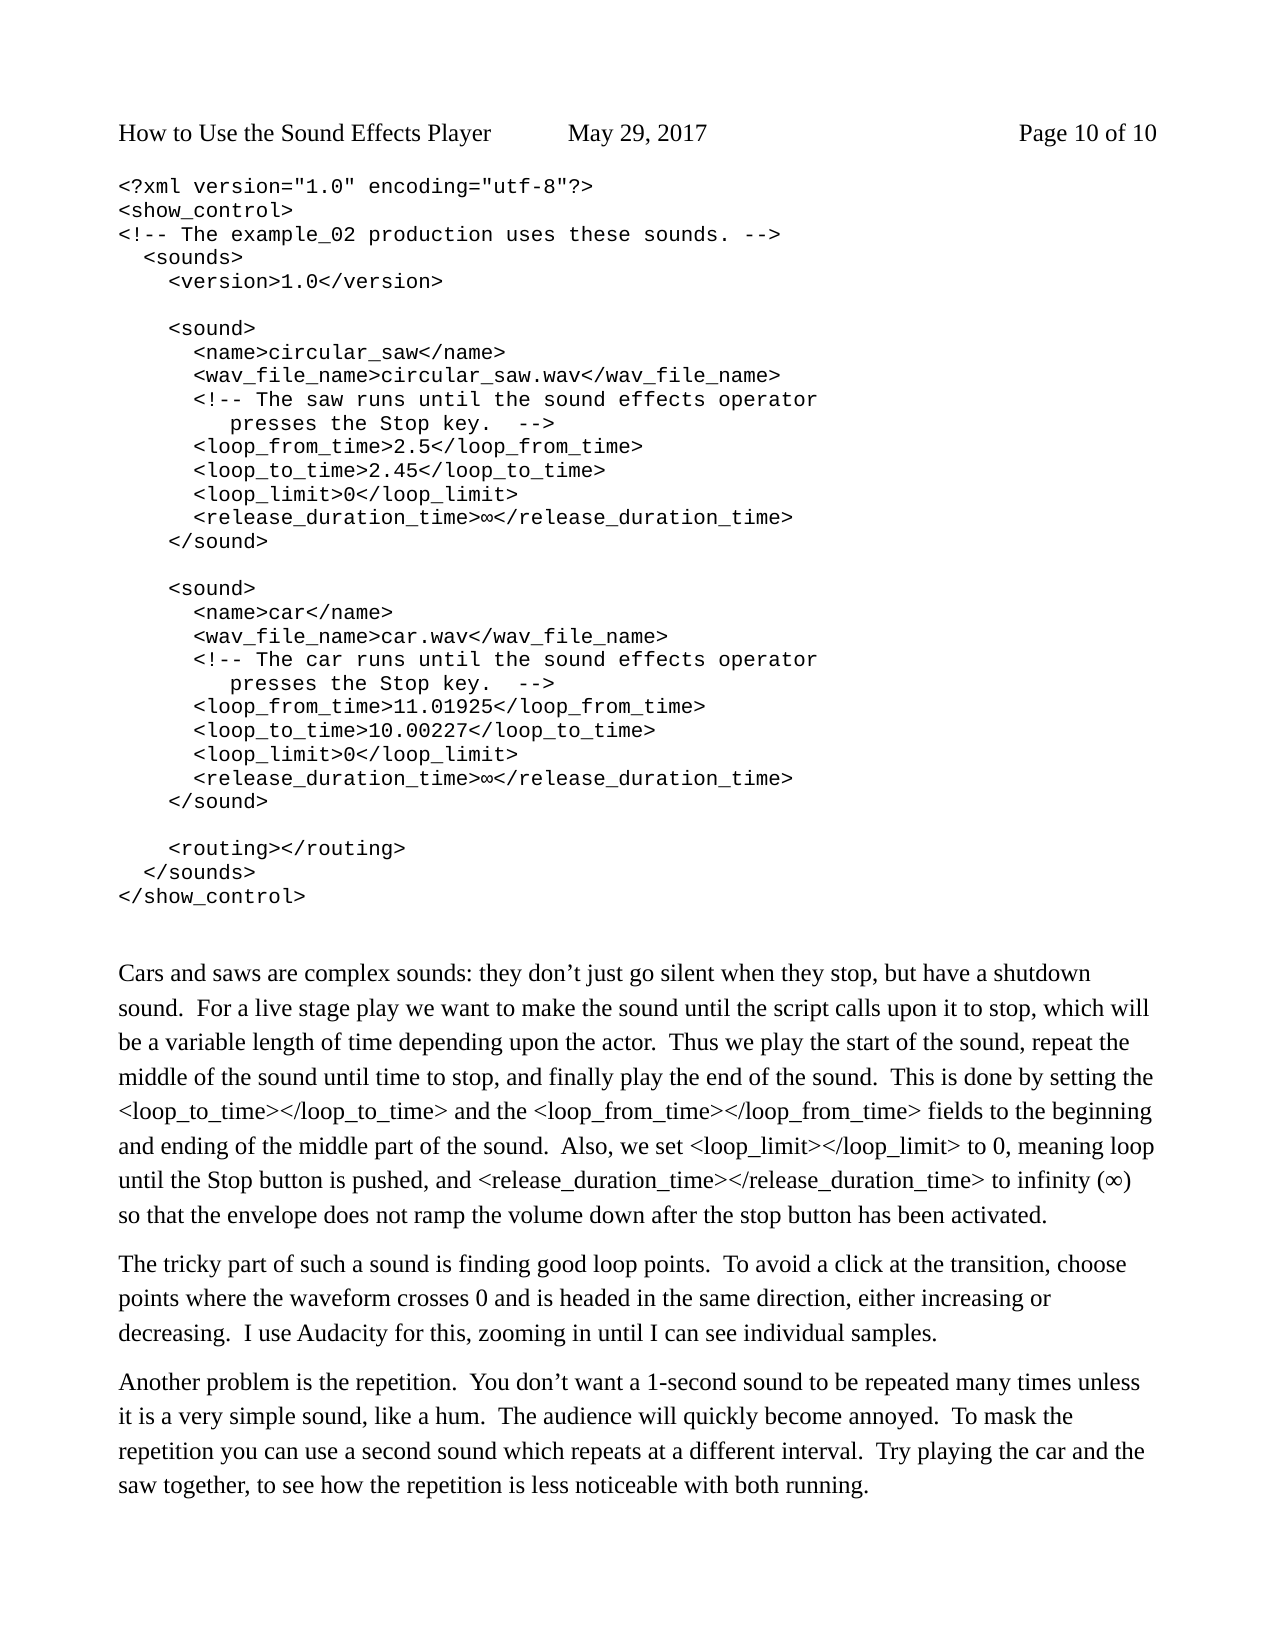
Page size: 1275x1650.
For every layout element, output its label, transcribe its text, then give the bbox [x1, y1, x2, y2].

text </show_control> [118, 886, 1157, 909]
text <loop_to_time>10.00227</loop_to_time> [118, 720, 1157, 744]
text Cars and saws are complex sounds: they don’t just go silent when they stop, but have a shutdown sound. For a live stage play we want to make the sound until the script calls upon it to stop, which will be a variable length of time depending upon the actor. Thus we play the start of the sound, repeat the middle of the sound until time to stop, and finally play the end of the sound. This is done by setting the <loop_to_time></loop_to_time> and the <loop_from_time></loop_from_time> fields to the beginning and ending of the middle part of the sound. Also, we set <loop_limit></loop_limit> to 0, meaning loop until the Stop button is pushed, and <release_duration_time></release_duration_time> to infinity (∞) so that the envelope does not ramp the volume down after the stop button has been activated. [118, 958, 1157, 1228]
text </sound> [118, 791, 1157, 815]
text <loop_limit>0</loop_limit> [118, 744, 1157, 767]
text presses the Stop key. --> [118, 673, 1157, 697]
text <loop_from_time>11.01925</loop_from_time> [118, 697, 1157, 720]
text </sound> [118, 531, 1157, 555]
text <loop_limit>0</loop_limit> [118, 484, 1157, 507]
text <!-- The car runs until the sound effects operator [118, 649, 1157, 673]
text <name>circular_saw</name> [118, 342, 1157, 366]
text <routing></routing> [118, 838, 1157, 862]
text <release_duration_time>∞</release_duration_time> [118, 507, 1157, 531]
text <name>car</name> [118, 602, 1157, 626]
text <sound> [118, 318, 1157, 342]
text <sound> [118, 578, 1157, 602]
text <release_duration_time>∞</release_duration_time> [118, 767, 1157, 791]
text <!-- The example_02 production uses these sounds. --> [118, 224, 1157, 247]
text <version>1.0</version> [118, 271, 1157, 294]
text <?xml version="1.0" encoding="utf-8"?> [118, 176, 1157, 200]
text <sounds> [118, 247, 1157, 271]
text <loop_from_time>2.5</loop_from_time> [118, 436, 1157, 460]
text The tricky part of such a sound is finding good loop points. To avoid a click at the transition, choose points where the waveform crosses 0 and is headed in the same direction, either increasing or decreasing. I use Audacity for this, zooming in until I can see individual samples. [118, 1249, 1157, 1347]
text <!-- The saw runs until the sound effects operator [118, 389, 1157, 413]
text </sounds> [118, 862, 1157, 886]
text <loop_to_time>2.45</loop_to_time> [118, 460, 1157, 484]
text <wav_file_name>car.wav</wav_file_name> [118, 626, 1157, 649]
text <wav_file_name>circular_saw.wav</wav_file_name> [118, 366, 1157, 389]
text Another problem is the repetition. You don’t want a 1-second sound to be repeated many times unless it is a very simple sound, like a hum. The audience will quickly become annoyed. To mask the repetition you can use a second sound which repeats at a different interval. Try playing the car and the saw together, to see how the repetition is less noticeable with both running. [118, 1367, 1157, 1499]
text presses the Stop key. --> [118, 413, 1157, 436]
text <show_control> [118, 200, 1157, 224]
